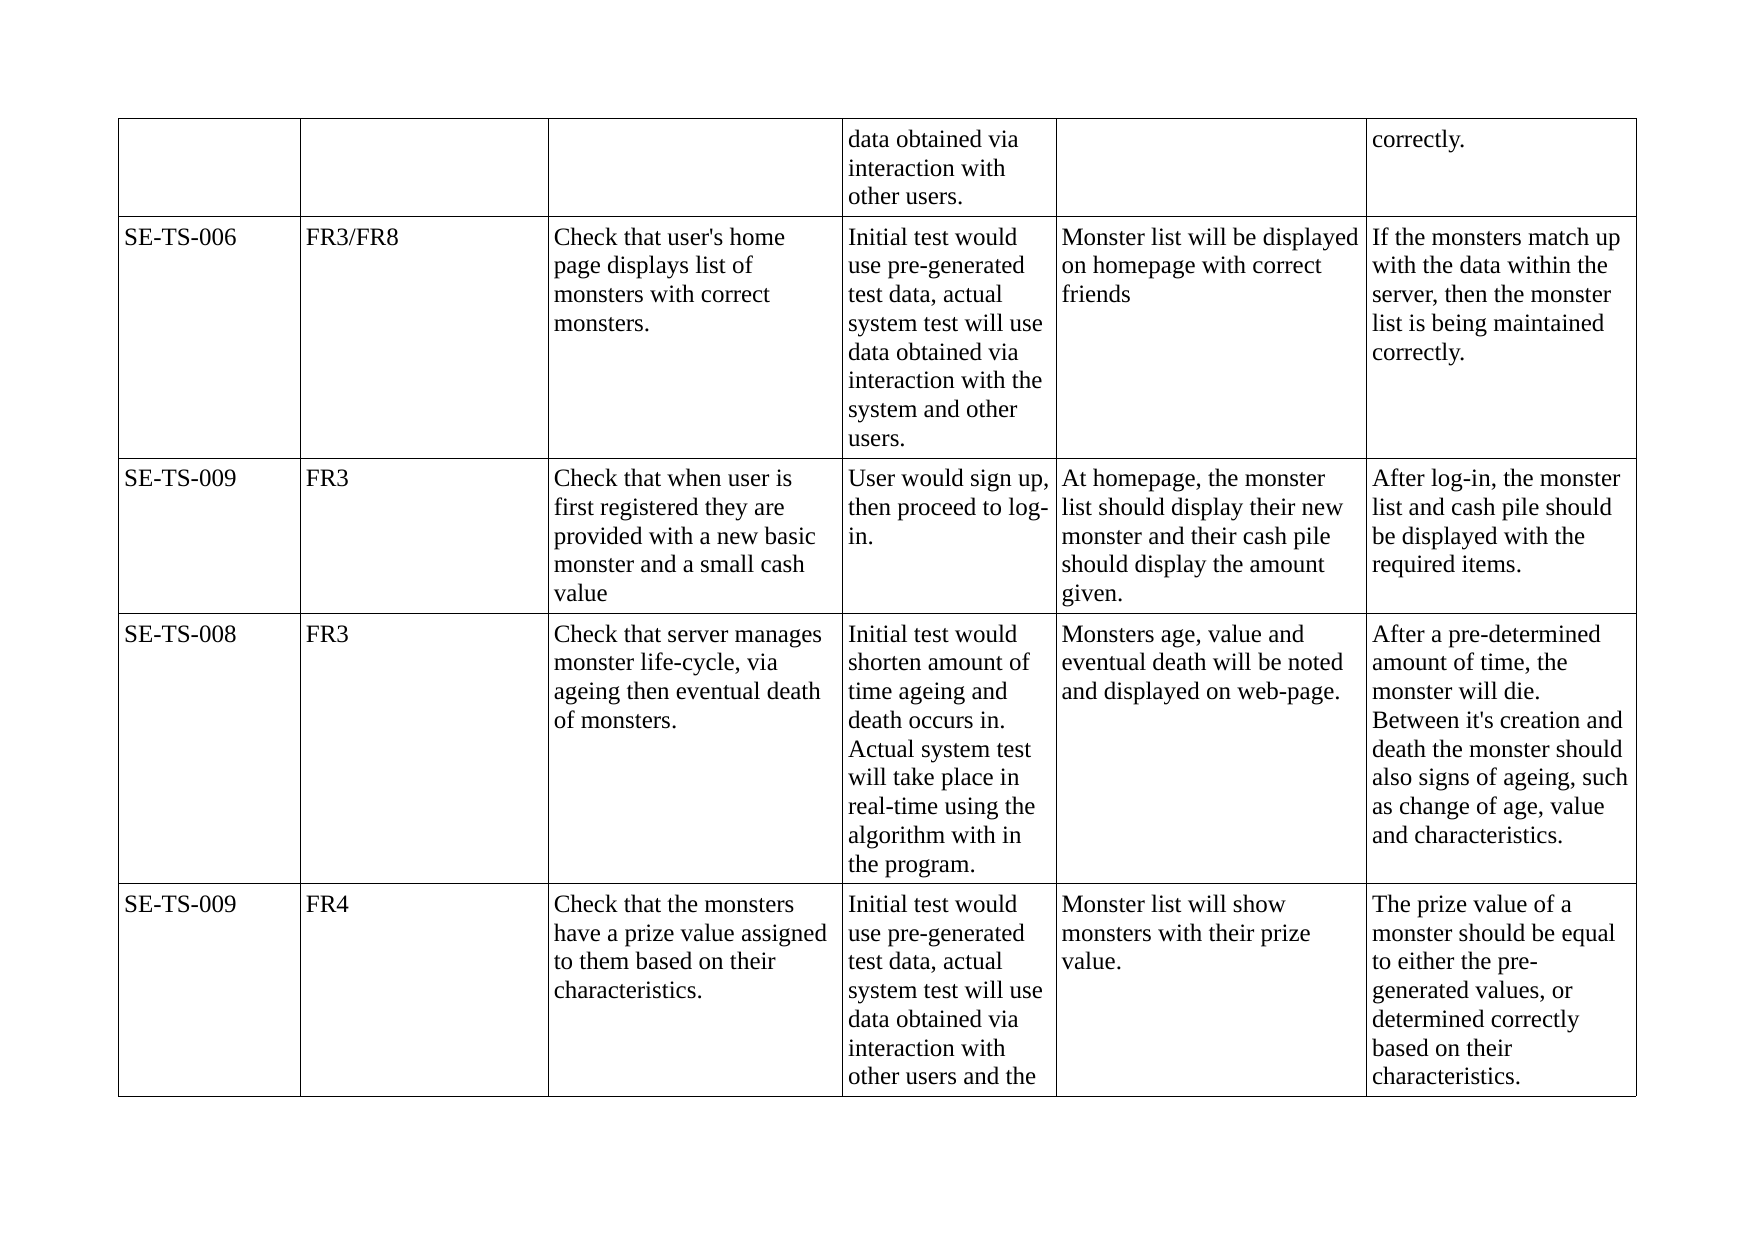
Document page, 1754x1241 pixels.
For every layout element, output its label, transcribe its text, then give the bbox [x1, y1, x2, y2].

table_cell [119, 119, 300, 216]
table_cell FR3 [301, 459, 548, 613]
table_cell FR4 [301, 884, 548, 1096]
table_cell Monster list will be displayed on homepage with correct friends [1057, 217, 1366, 457]
table_cell Check that when user is first registered they are provided with a new basic monster and a small cash value [549, 459, 842, 613]
table_cell [301, 119, 548, 216]
table_cell SE-TS-006 [119, 217, 300, 457]
table_cell Check that the monsters have a prize value assigned to them based on their characteristics. [549, 884, 842, 1096]
table_cell SE-TS-009 [119, 884, 300, 1096]
table_cell FR3/FR8 [301, 217, 548, 457]
table_cell Initial test would shorten amount of time ageing and death occurs in. Actual system test will take place in real-time using the algorithm with in the program. [843, 614, 1056, 883]
table_cell Monsters age, value and eventual death will be noted and displayed on web-page. [1057, 614, 1366, 883]
table_cell Check that user's home page displays list of monsters with correct monsters. [549, 217, 842, 457]
table_cell [549, 119, 842, 216]
table_cell SE-TS-009 [119, 459, 300, 613]
table_cell SE-TS-008 [119, 614, 300, 883]
table_cell Monster list will show monsters with their prize value. [1057, 884, 1366, 1096]
table_cell After a pre-determined amount of time, the monster will die. Between it's creation and death the monster should also signs of ageing, such as change of age, value and characteristics. [1367, 614, 1636, 883]
table_cell After log-in, the monster list and cash pile should be displayed with the required items. [1367, 459, 1636, 613]
table_cell The prize value of a monster should be equal to either the pre-generated values, or determined correctly based on their characteristics. [1367, 884, 1636, 1096]
table_cell Initial test would use pre-generated test data, actual system test will use data obtained via interaction with the system and other users. [843, 217, 1056, 457]
table_cell correctly. [1367, 119, 1636, 216]
table_cell data obtained via interaction with other users. [843, 119, 1056, 216]
table_cell User would sign up, then proceed to log-in. [843, 459, 1056, 613]
table_cell [1057, 119, 1366, 216]
table_cell Check that server manages monster life-cycle, via ageing then eventual death of monsters. [549, 614, 842, 883]
table_cell If the monsters match up with the data within the server, then the monster list is being maintained correctly. [1367, 217, 1636, 457]
table_cell At homepage, the monster list should display their new monster and their cash pile should display the amount given. [1057, 459, 1366, 613]
table_cell Initial test would use pre-generated test data, actual system test will use data obtained via interaction with other users and the [843, 884, 1056, 1096]
table_cell FR3 [301, 614, 548, 883]
